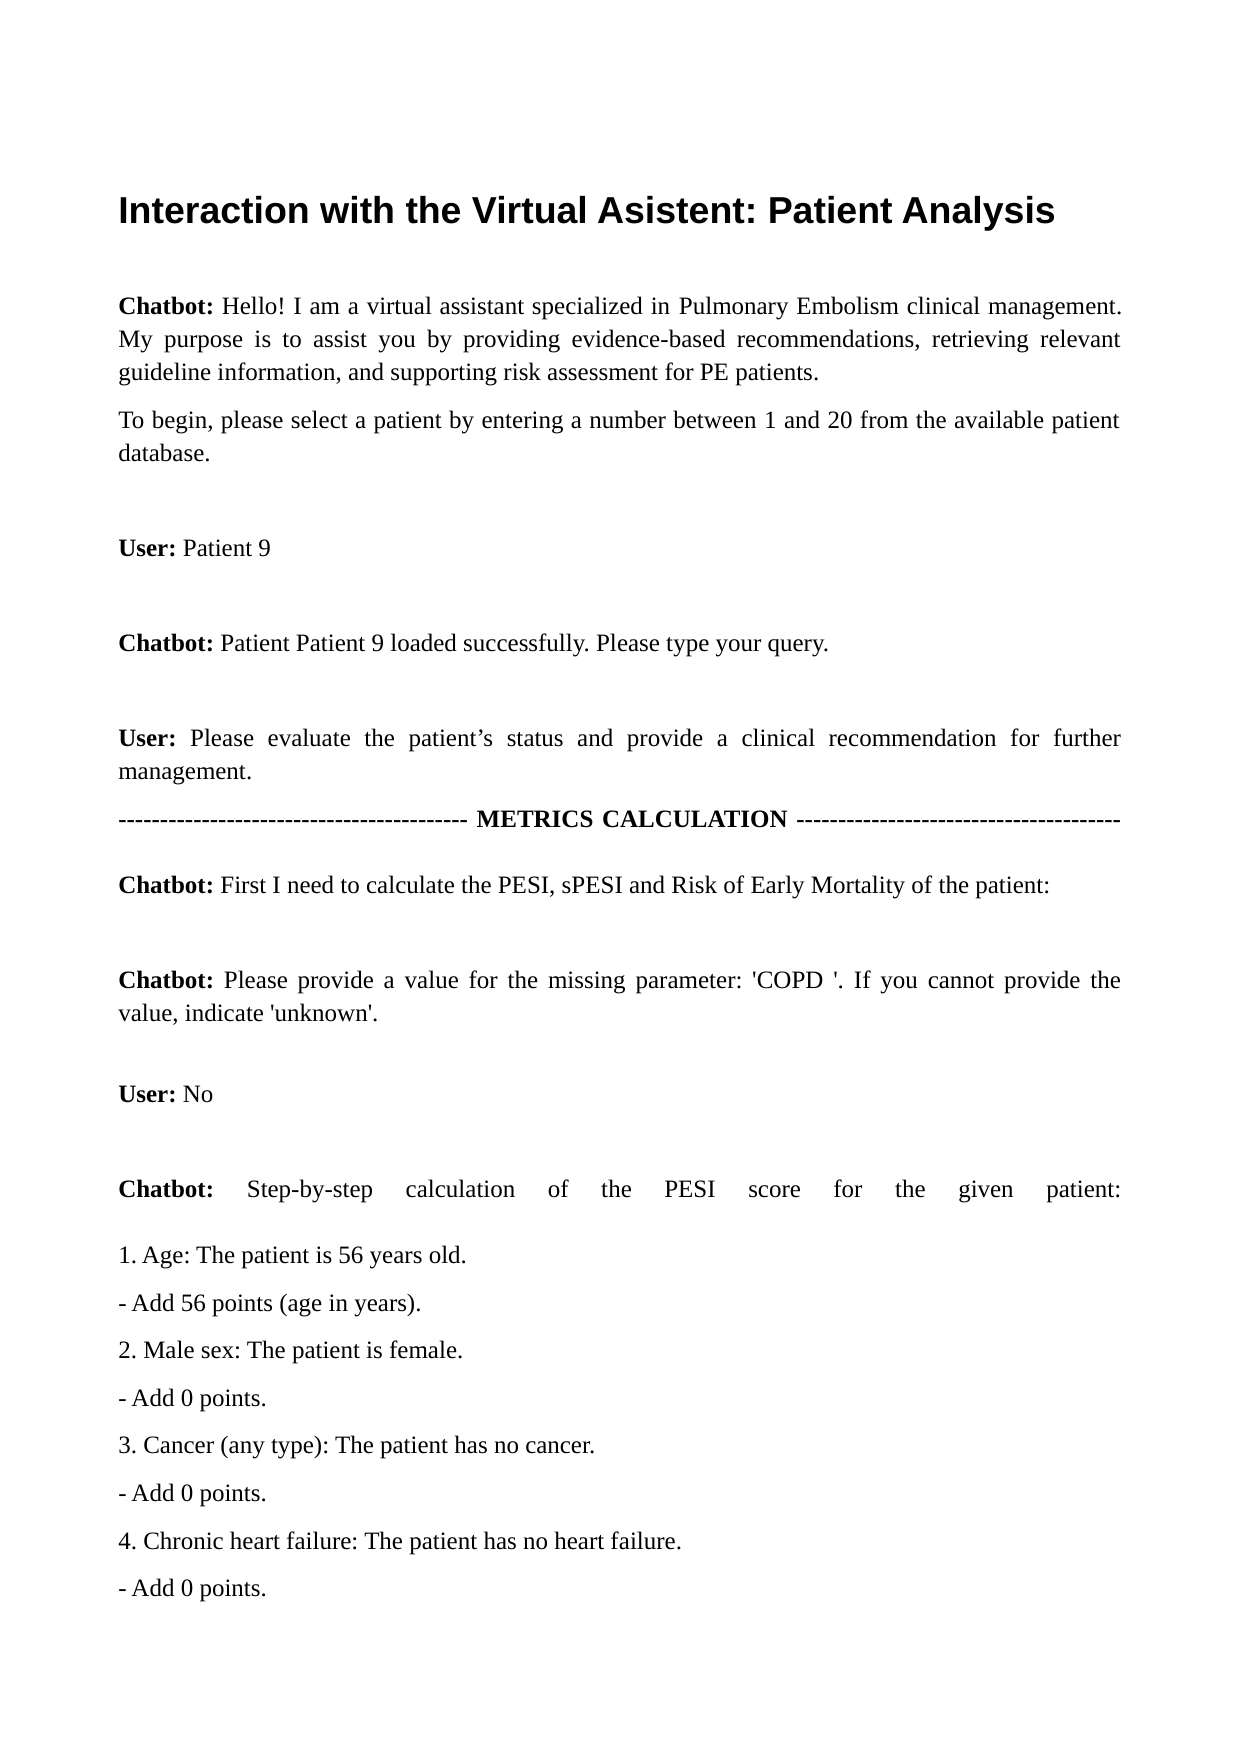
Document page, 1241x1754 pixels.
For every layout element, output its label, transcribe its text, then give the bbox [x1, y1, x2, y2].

text User: No [118, 1046, 1122, 1108]
text To begin, please select a patient by entering a number between 1 and 20 from the available patient database. [118, 405, 1122, 467]
text - Add 0 points. [118, 1573, 1122, 1602]
text Chatbot: Hello! I am a virtual assistant specialized in Pulmonary Embolism clinical management. My purpose is to assist you by providing evidence-based recommendations, retrieving relevant guideline information, and supporting risk assessment for PE patients. [118, 291, 1122, 386]
text User: Please evaluate the patient’s status and provide a clinical recommendation for further management. [118, 723, 1122, 785]
text 4. Chronic heart failure: The patient has no heart failure. [118, 1526, 1122, 1554]
subtitle Interaction with the Virtual Asistent: Patient Analysis [118, 188, 1122, 231]
text - Add 0 points. [118, 1478, 1122, 1507]
text 3. Cancer (any type): The patient has no cancer. [118, 1431, 1122, 1459]
text User: Patient 9 [118, 533, 1122, 562]
text Chatbot: Please provide a value for the missing parameter: 'COPD '. If you cannot provide the value, indicate 'unknown'. [118, 965, 1122, 1027]
text - Add 56 points (age in years). [118, 1288, 1122, 1317]
text 2. Male sex: The patient is female. [118, 1335, 1122, 1364]
text Chatbot: Step-by-step calculation of the PESI score for the given patient: 1. Age: The patient is 56 years old. [118, 1174, 1122, 1269]
text - Add 0 points. [118, 1383, 1122, 1412]
text Chatbot: Patient Patient 9 loaded successfully. Please type your query. [118, 628, 1122, 657]
text ------------------------------------------ METRICS CALCULATION --------------------------------------- Chatbot: First I need to calculate the PESI, sPESI and Risk of Early Mortality of the patient: [118, 804, 1122, 899]
